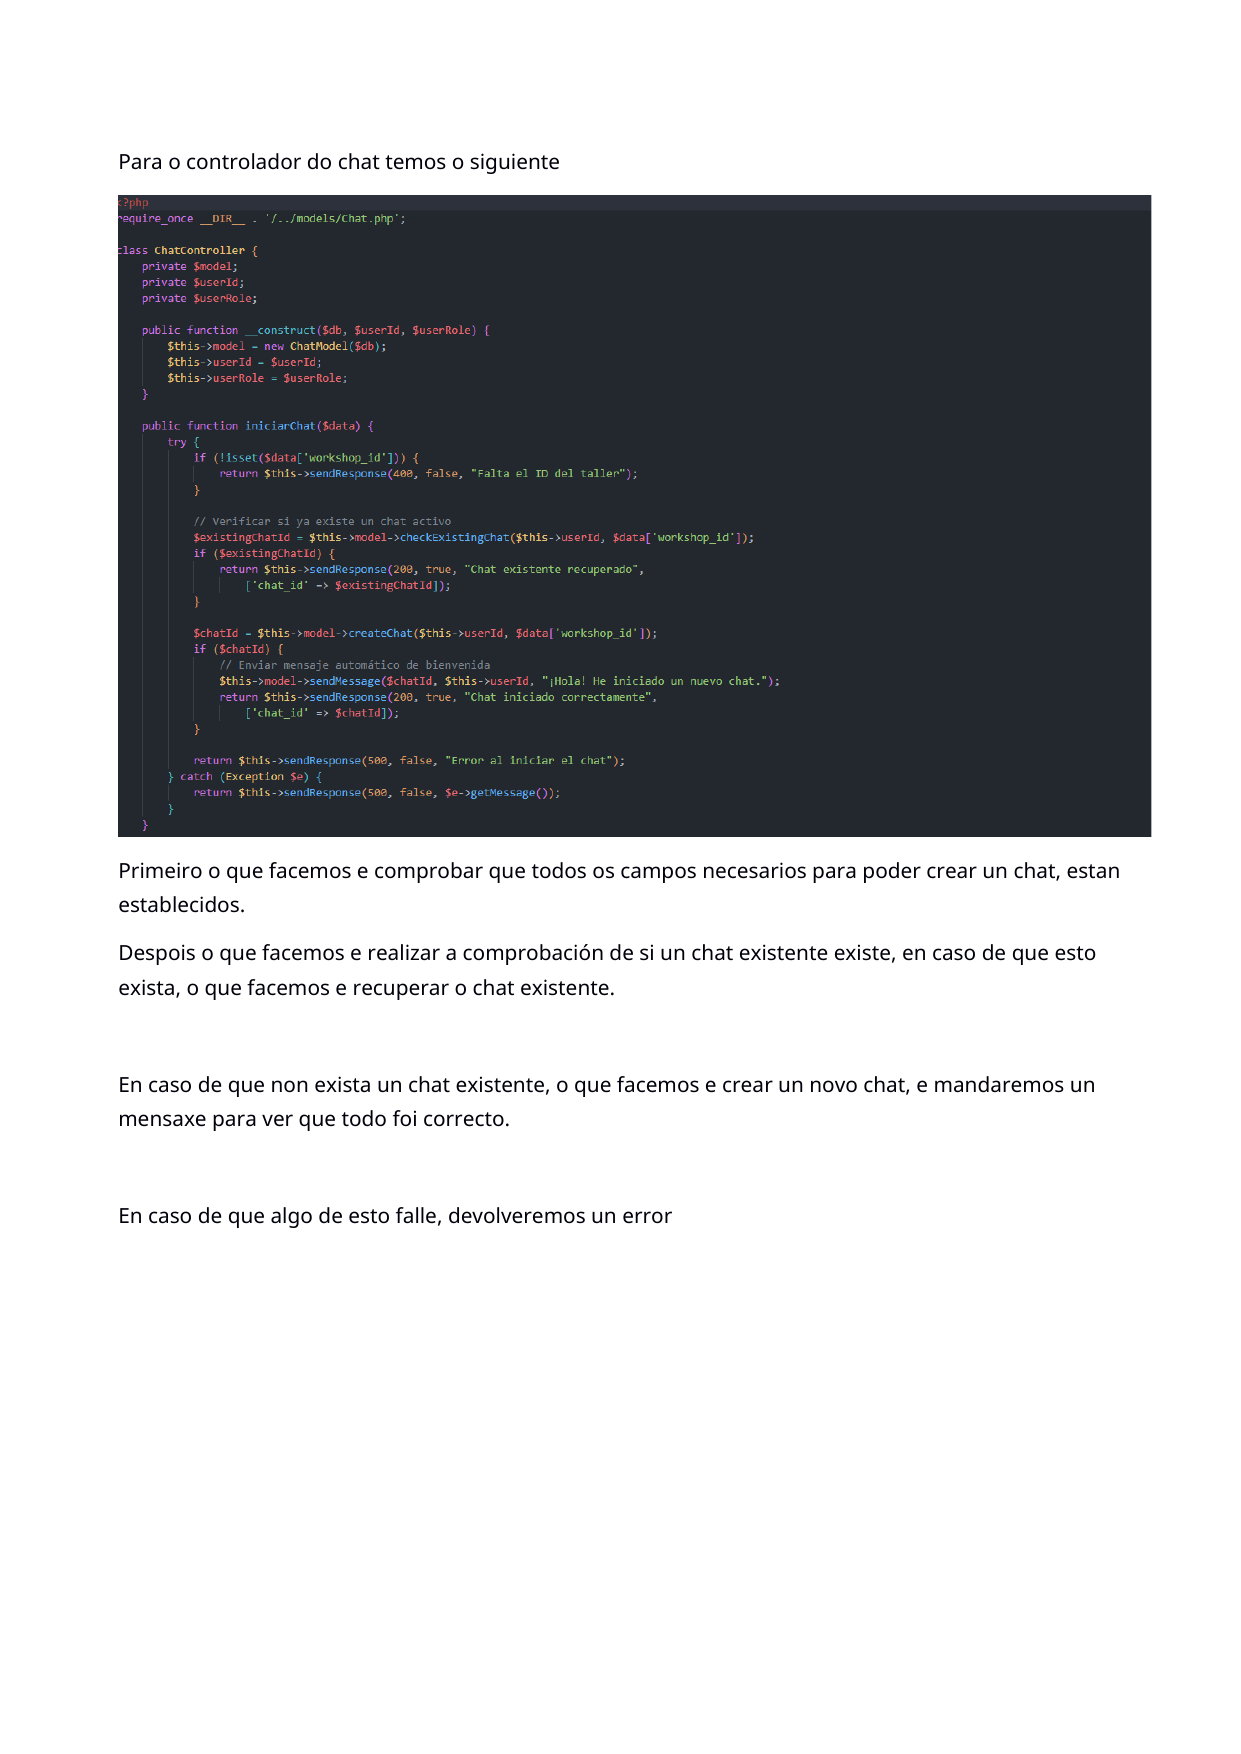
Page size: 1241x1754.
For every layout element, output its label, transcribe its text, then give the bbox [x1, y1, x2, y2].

text Despois o que facemos e realizar a comprobación de si un chat existente existe, en caso de que esto exista, o que facemos e recuperar o chat existente. [118, 938, 1152, 1001]
text En caso de que non exista un chat existente, o que facemos e crear un novo chat, e mandaremos un mensaxe para ver que todo foi correcto. [118, 1070, 1152, 1132]
text Para o controlador do chat temos o siguiente [118, 147, 1152, 175]
text En caso de que algo de esto falle, devolveremos un error [118, 1201, 1152, 1264]
text Primeiro o que facemos e comprobar que todos os campos necesarios para poder crear un chat, estan establecidos. [118, 856, 1152, 918]
picture [118, 195, 1152, 837]
